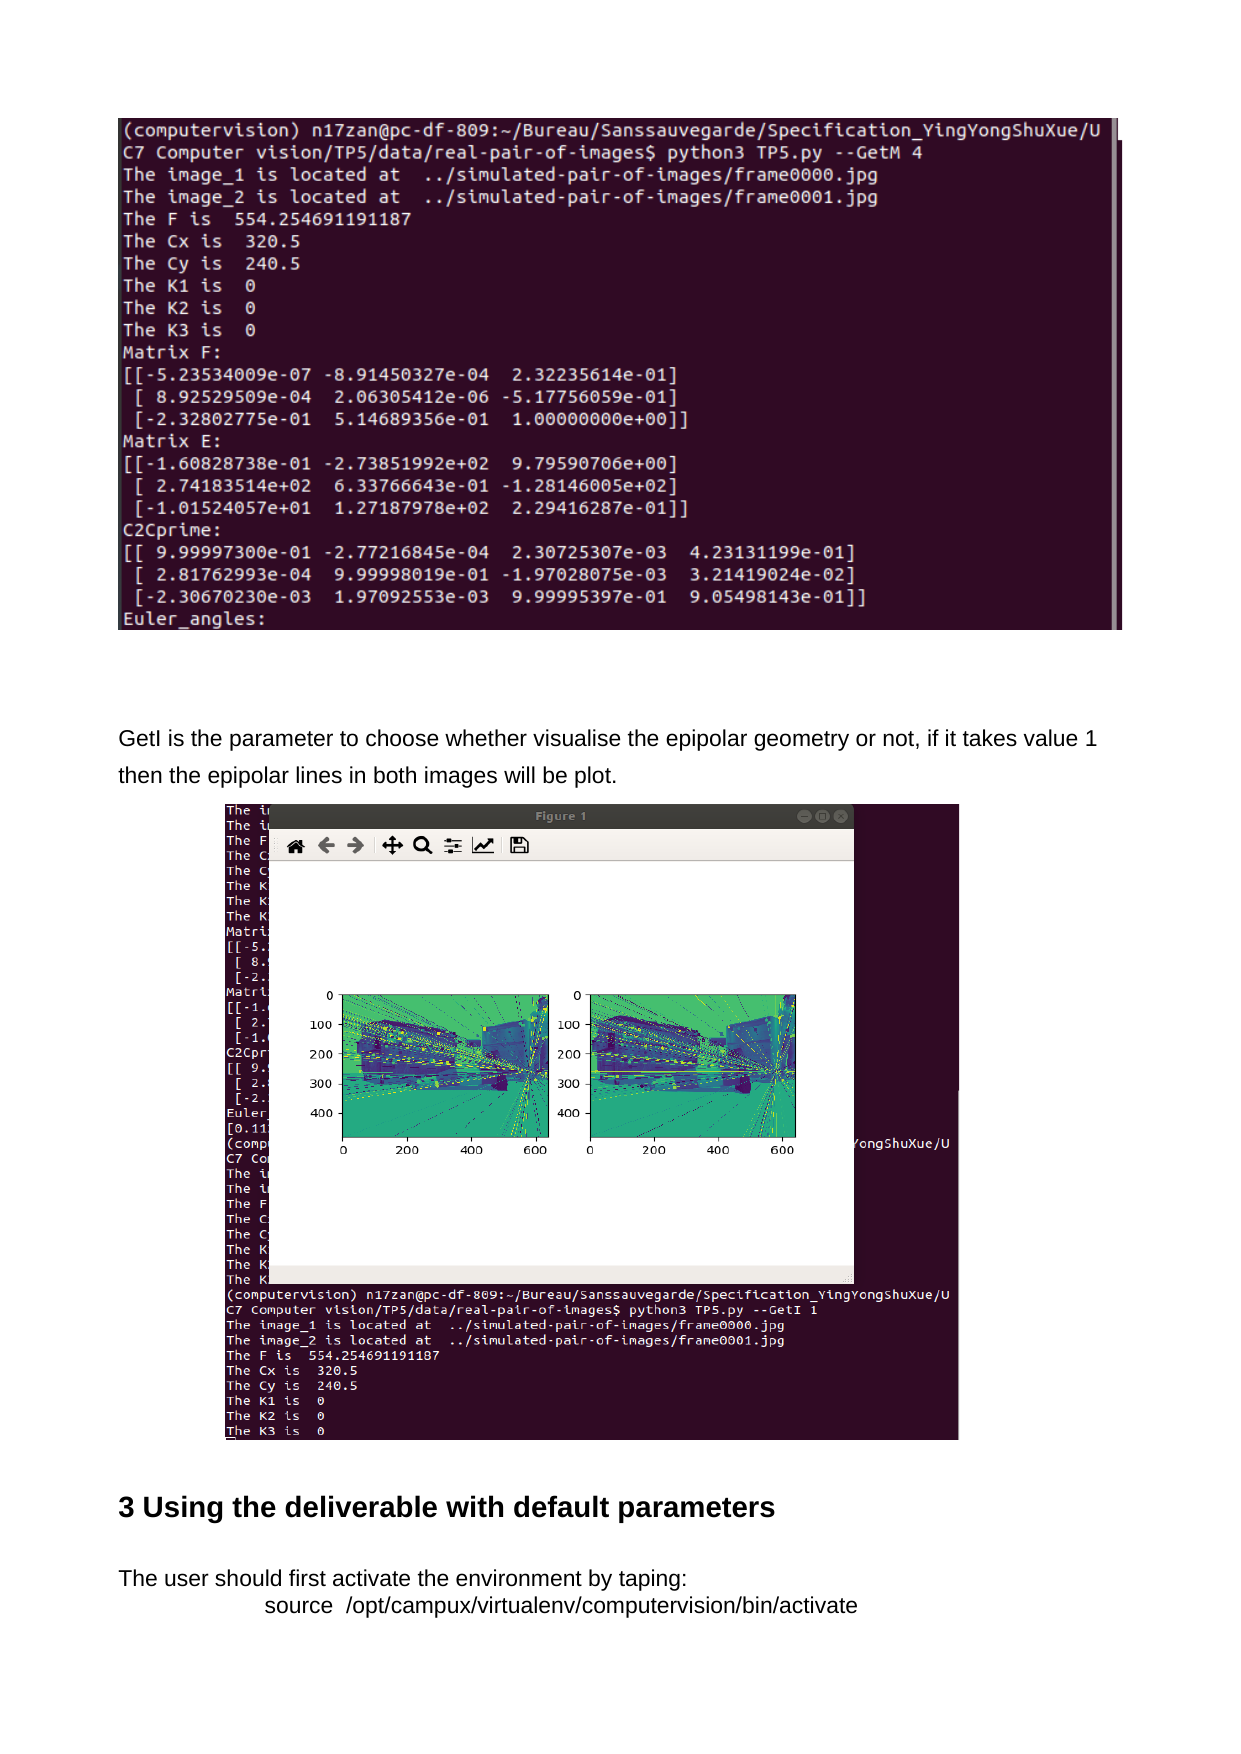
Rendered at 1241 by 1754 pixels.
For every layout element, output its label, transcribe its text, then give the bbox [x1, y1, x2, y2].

text The user should first activate the environment by taping: [118, 1565, 1122, 1592]
picture [225, 804, 960, 1440]
text source /opt/campux/virtualenv/computervision/bin/activate [118, 1592, 1122, 1618]
text GetI is the parameter to choose whether visualise the epipolar geometry or not, if it takes value 1 then the epipolar lines in both images will be plot. [118, 725, 1122, 788]
picture [118, 118, 1123, 630]
subtitle 3 Using the deliverable with default parameters [118, 1490, 1122, 1524]
